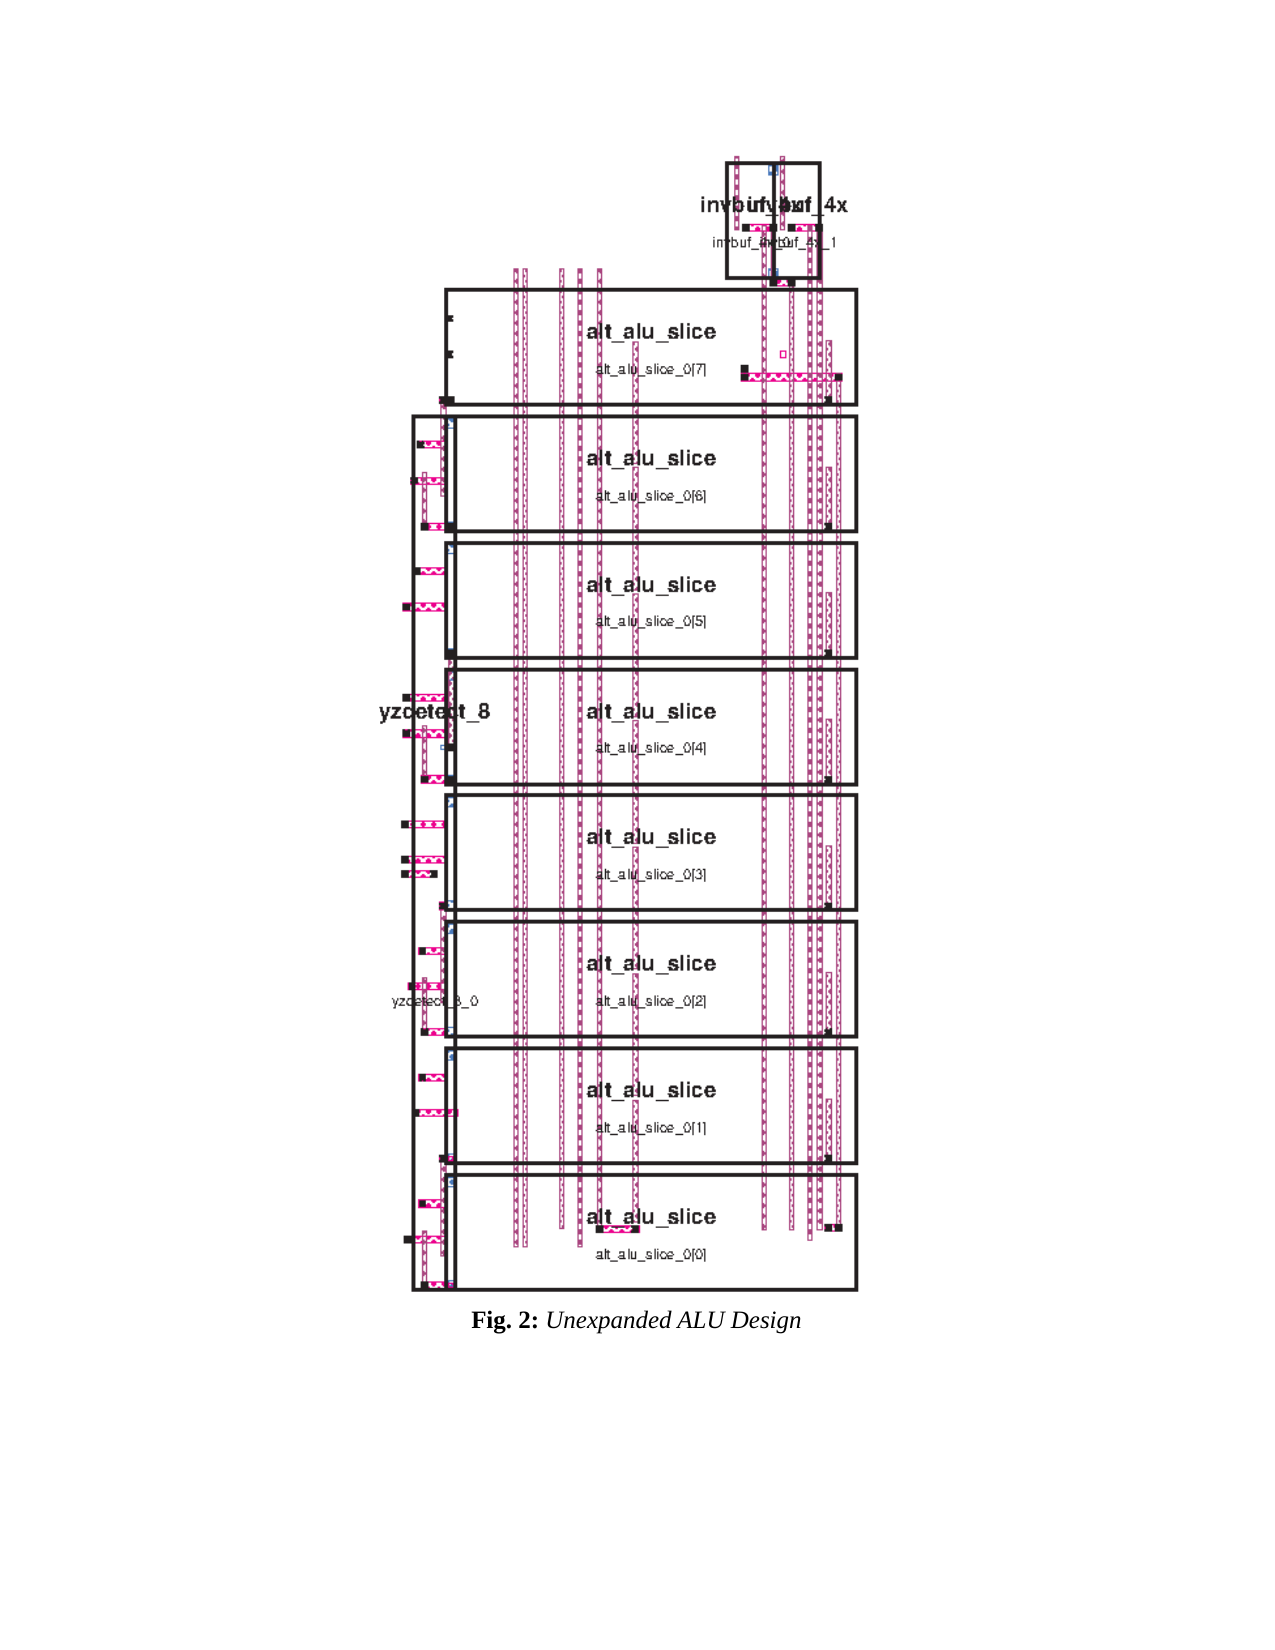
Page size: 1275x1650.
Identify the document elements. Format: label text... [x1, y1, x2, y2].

picture [379, 130, 878, 1305]
text Fig. 2: Unexpanded ALU Design [118, 118, 1157, 1334]
